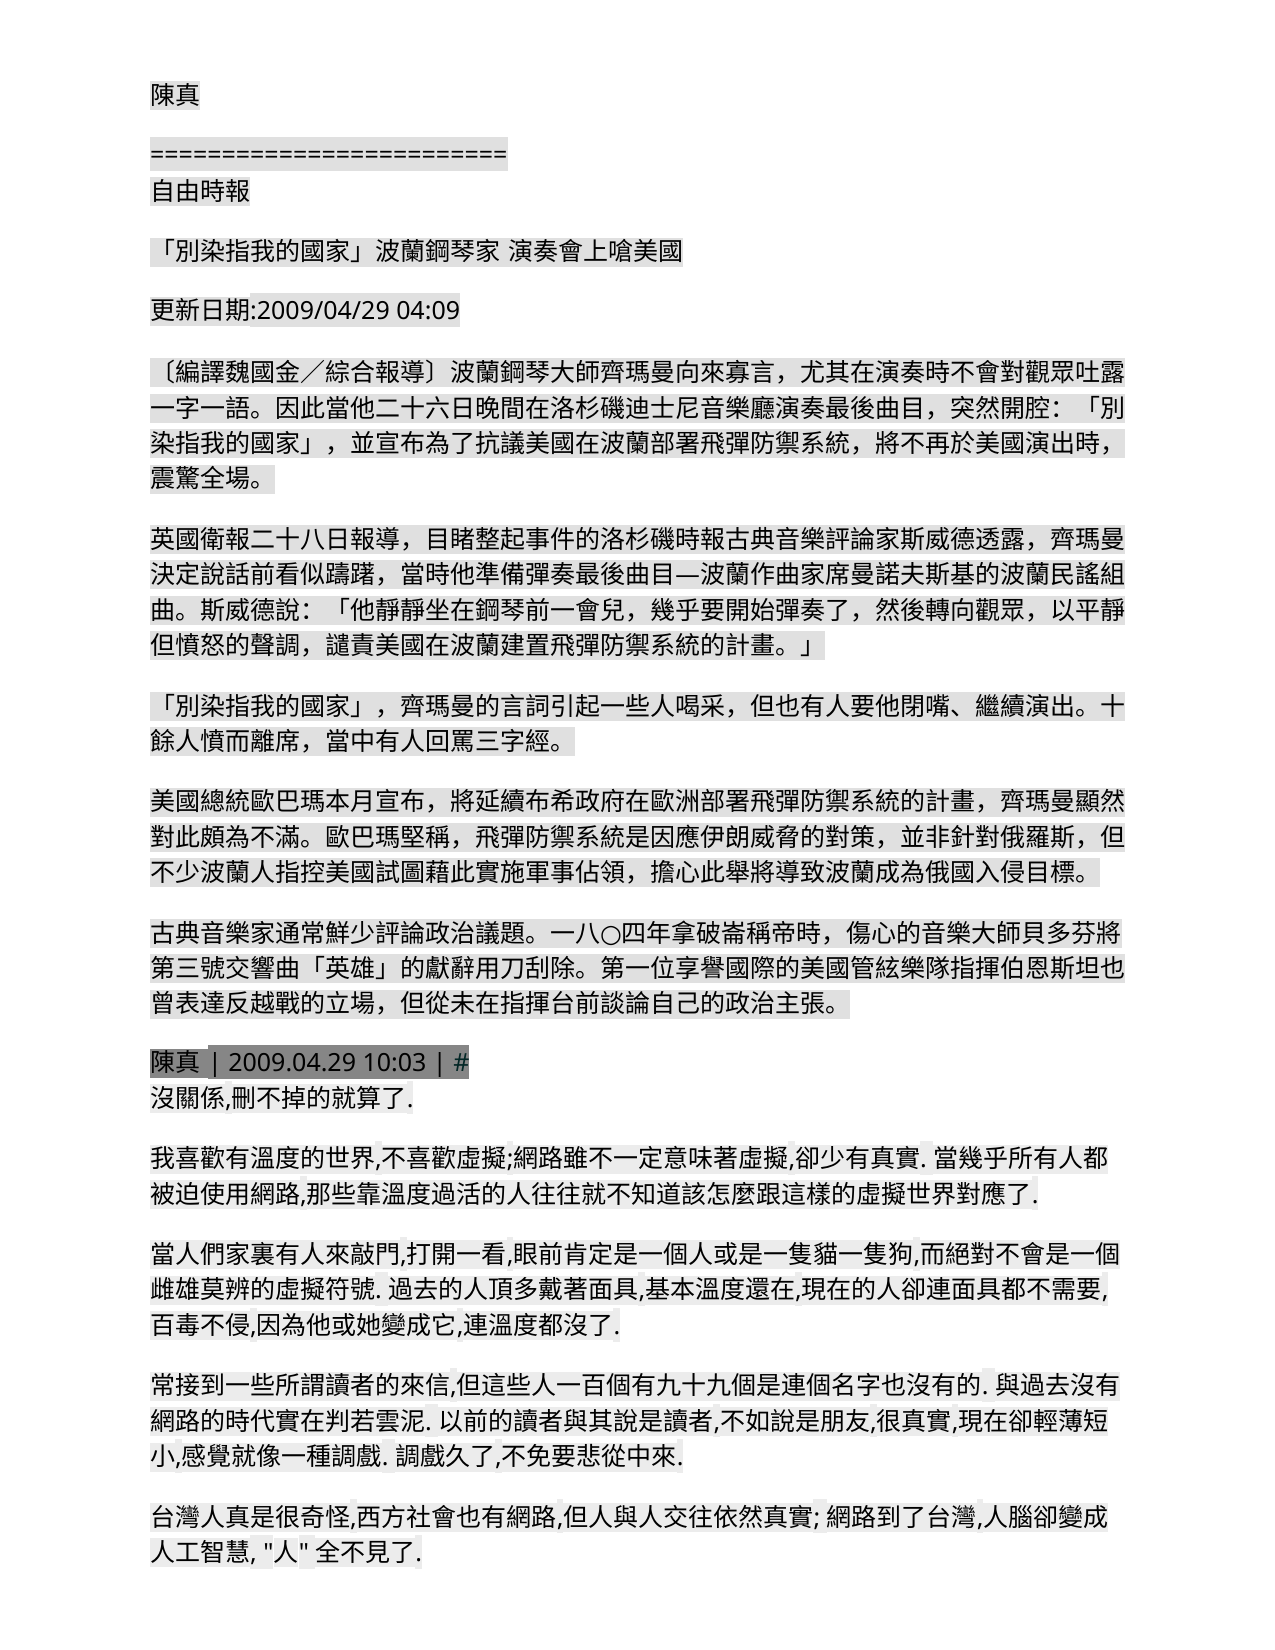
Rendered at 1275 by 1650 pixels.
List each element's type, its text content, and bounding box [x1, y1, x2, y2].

text 更新日期:2009/04/29 04:09 [150, 292, 1125, 327]
text 「別染指我的國家」波蘭鋼琴家 演奏會上嗆美國 [150, 231, 1125, 267]
text 古典音樂家通常鮮少評論政治議題。一八○四年拿破崙稱帝時，傷心的音樂大師貝多芬將第三號交響曲「英雄」的獻辭用刀刮除。第一位享譽國際的美國管絃樂隊指揮伯恩斯坦也曾表達反越戰的立場，但從未在指揮台前談論自己的政治主張。 [150, 912, 1125, 1019]
text ========================= 自由時報 [150, 135, 1125, 206]
text 沒關係,刪不掉的就算了. [150, 1079, 1125, 1114]
text 當人們家裏有人來敲門,打開一看,眼前肯定是一個人或是一隻貓一隻狗,而絕對不會是一個雌雄莫辨的虛擬符號. 過去的人頂多戴著面具,基本溫度還在,現在的人卻連面具都不需要,百毒不侵,因為他或她變成它,連溫度都沒了. [150, 1235, 1125, 1342]
text 〔編譯魏國金／綜合報導〕波蘭鋼琴大師齊瑪曼向來寡言，尤其在演奏時不會對觀眾吐露一字一語。因此當他二十六日晚間在洛杉磯迪士尼音樂廳演奏最後曲目，突然開腔：「別染指我的國家」，並宣布為了抗議美國在波蘭部署飛彈防禦系統，將不再於美國演出時，震驚全場。 [150, 352, 1125, 494]
text 美國總統歐巴瑪本月宣布，將延續布希政府在歐洲部署飛彈防禦系統的計畫，齊瑪曼顯然對此頗為不滿。歐巴瑪堅稱，飛彈防禦系統是因應伊朗威脅的對策，並非針對俄羅斯，但不少波蘭人指控美國試圖藉此實施軍事佔領，擔心此舉將導致波蘭成為俄國入侵目標。 [150, 781, 1125, 887]
text 我喜歡有溫度的世界,不喜歡虛擬;網路雖不一定意味著虛擬,卻少有真實. 當幾乎所有人都被迫使用網路,那些靠溫度過活的人往往就不知道該怎麼跟這樣的虛擬世界對應了. [150, 1139, 1125, 1210]
text 常接到一些所謂讀者的來信,但這些人一百個有九十九個是連個名字也沒有的. 與過去沒有網路的時代實在判若雲泥. 以前的讀者與其說是讀者,不如說是朋友,很真實,現在卻輕薄短小,感覺就像一種調戲. 調戲久了,不免要悲從中來. [150, 1367, 1125, 1473]
text 「別染指我的國家」，齊瑪曼的言詞引起一些人喝采，但也有人要他閉嘴、繼續演出。十餘人憤而離席，當中有人回罵三字經。 [150, 685, 1125, 756]
text 陳真 | 2009.04.29 10:03 | # [150, 1044, 1125, 1079]
text 陳真 [150, 75, 1125, 110]
text 英國衛報二十八日報導，目睹整起事件的洛杉磯時報古典音樂評論家斯威德透露，齊瑪曼決定說話前看似躊躇，當時他準備彈奏最後曲目—波蘭作曲家席曼諾夫斯基的波蘭民謠組曲。斯威德說：「他靜靜坐在鋼琴前一會兒，幾乎要開始彈奏了，然後轉向觀眾，以平靜但憤怒的聲調，譴責美國在波蘭建置飛彈防禦系統的計畫。」 [150, 519, 1125, 660]
text 台灣人真是很奇怪,西方社會也有網路,但人與人交往依然真實; 網路到了台灣,人腦卻變成人工智慧, "人" 全不見了. [150, 1498, 1125, 1569]
